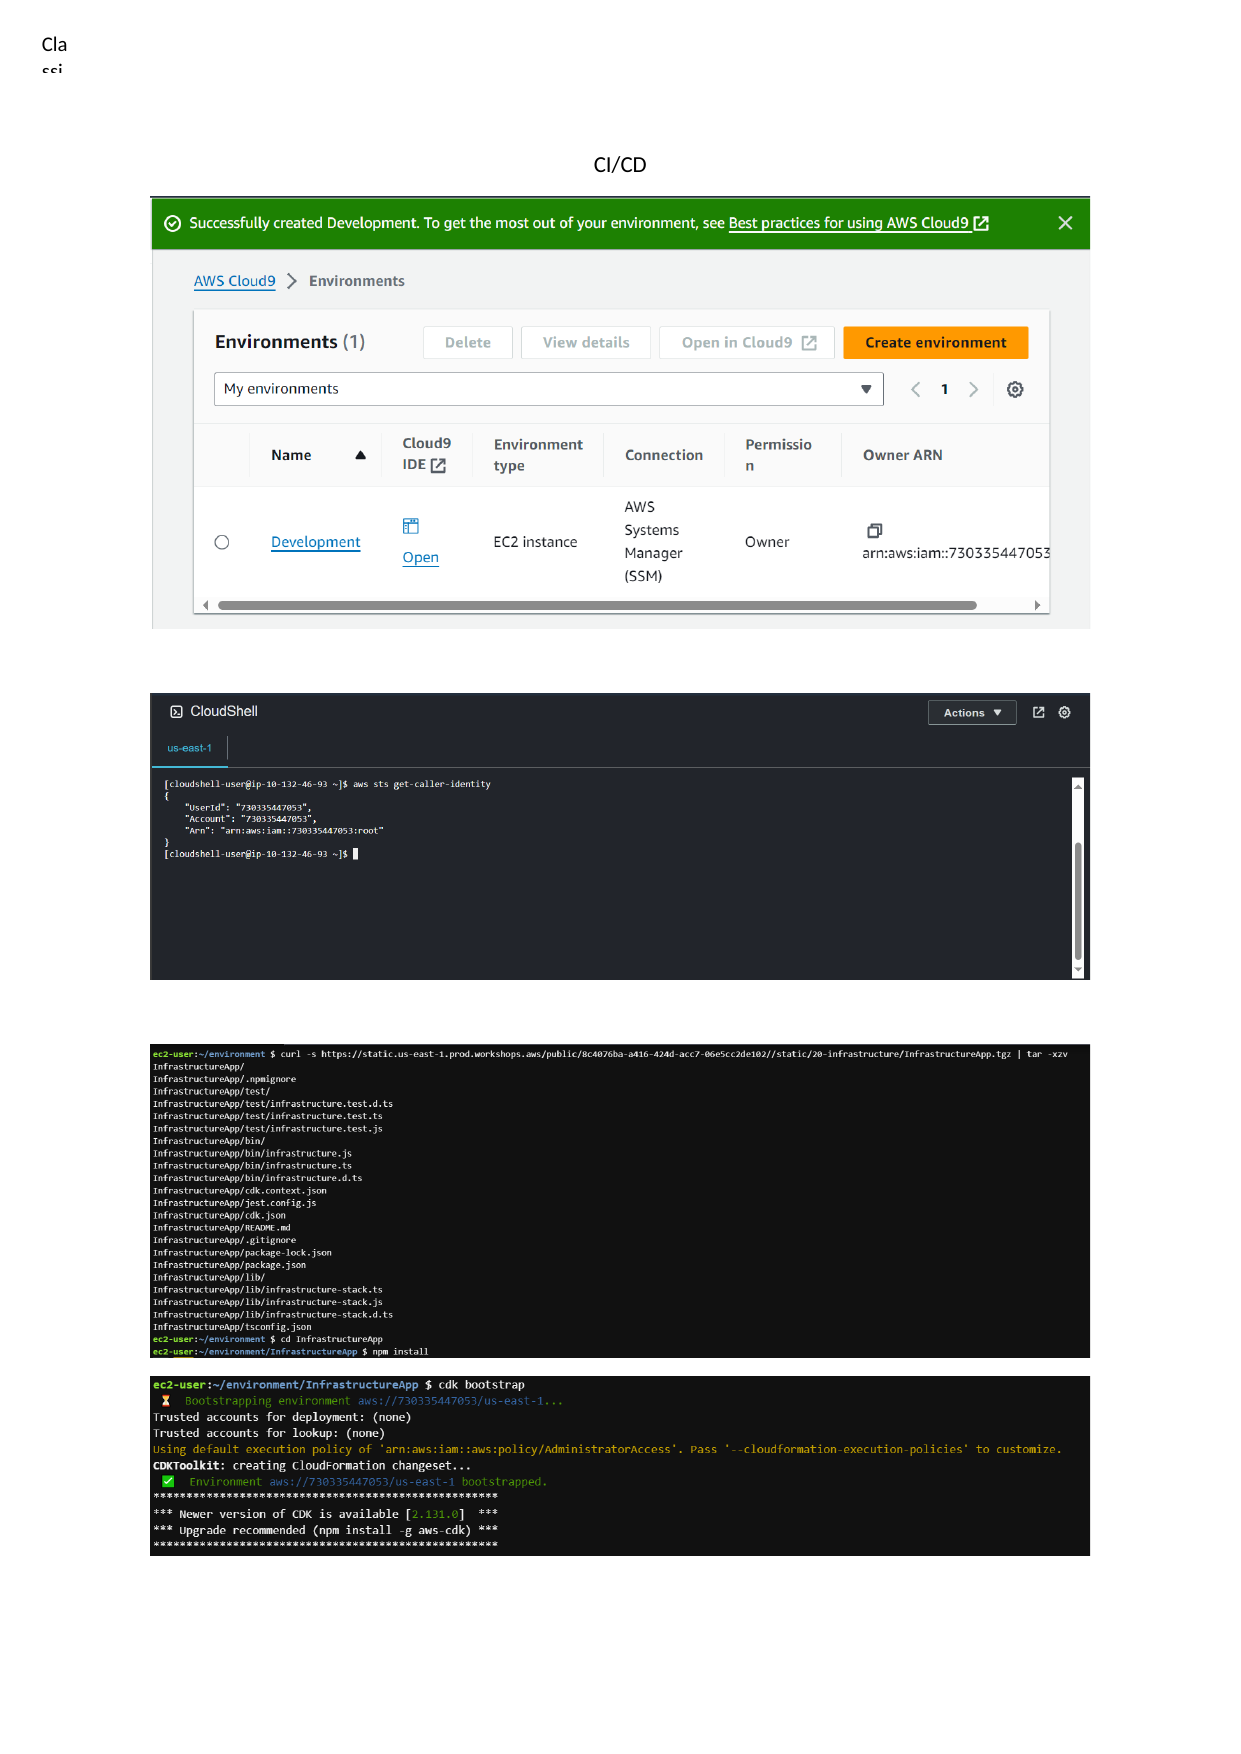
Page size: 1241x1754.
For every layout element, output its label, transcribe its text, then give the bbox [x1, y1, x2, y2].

text CI/CD [150, 150, 1090, 178]
